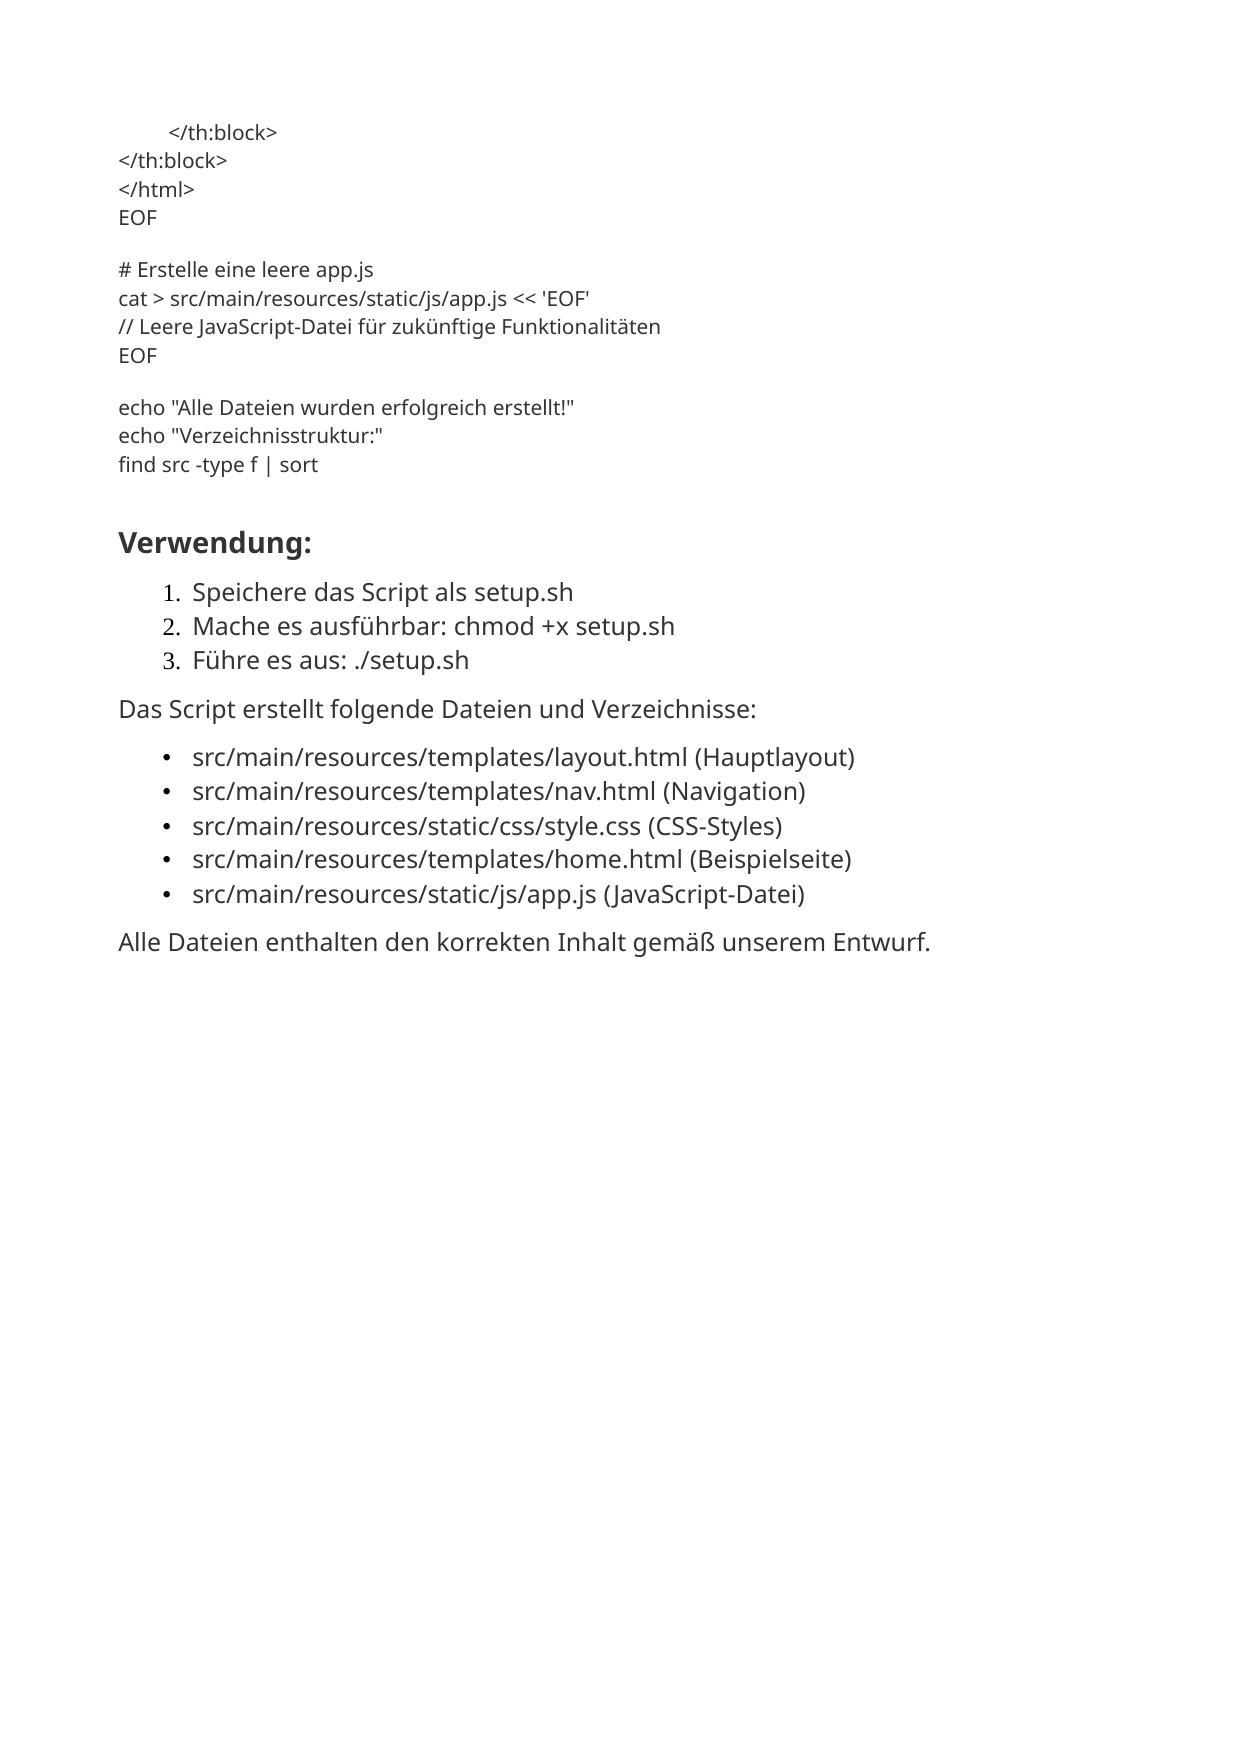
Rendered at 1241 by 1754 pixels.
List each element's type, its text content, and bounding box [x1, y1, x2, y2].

text Alle Dateien enthalten den korrekten Inhalt gemäß unserem Entwurf. [118, 925, 1122, 959]
text EOF [118, 203, 1122, 232]
text </th:block> [118, 147, 1122, 175]
list Speichere das Script als setup.sh [162, 574, 1122, 609]
list Führe es aus: ./setup.sh [162, 643, 1122, 677]
text // Leere JavaScript-Datei für zukünftige Funktionalitäten [118, 312, 1122, 341]
list src/main/resources/templates/nav.html (Navigation) [162, 774, 1122, 808]
text echo "Verzeichnisstruktur:" [118, 421, 1122, 450]
subtitle Verwendung: [118, 522, 1122, 562]
list src/main/resources/static/js/app.js (JavaScript-Datei) [162, 876, 1122, 910]
list src/main/resources/static/css/style.css (CSS-Styles) [162, 808, 1122, 842]
list src/main/resources/templates/home.html (Beispielseite) [162, 842, 1122, 876]
text find src -type f | sort [118, 450, 1122, 478]
text Das Script erstellt folgende Dateien und Verzeichnisse: [118, 691, 1122, 725]
list Mache es ausführbar: chmod +x setup.sh [162, 609, 1122, 643]
text echo "Alle Dateien wurden erfolgreich erstellt!" [118, 393, 1122, 421]
text cat > src/main/resources/static/js/app.js << 'EOF' [118, 284, 1122, 312]
text EOF [118, 341, 1122, 369]
text </th:block> [118, 118, 1122, 147]
text </html> [118, 175, 1122, 203]
text # Erstelle eine leere app.js [118, 256, 1122, 284]
list src/main/resources/templates/layout.html (Hauptlayout) [162, 740, 1122, 774]
